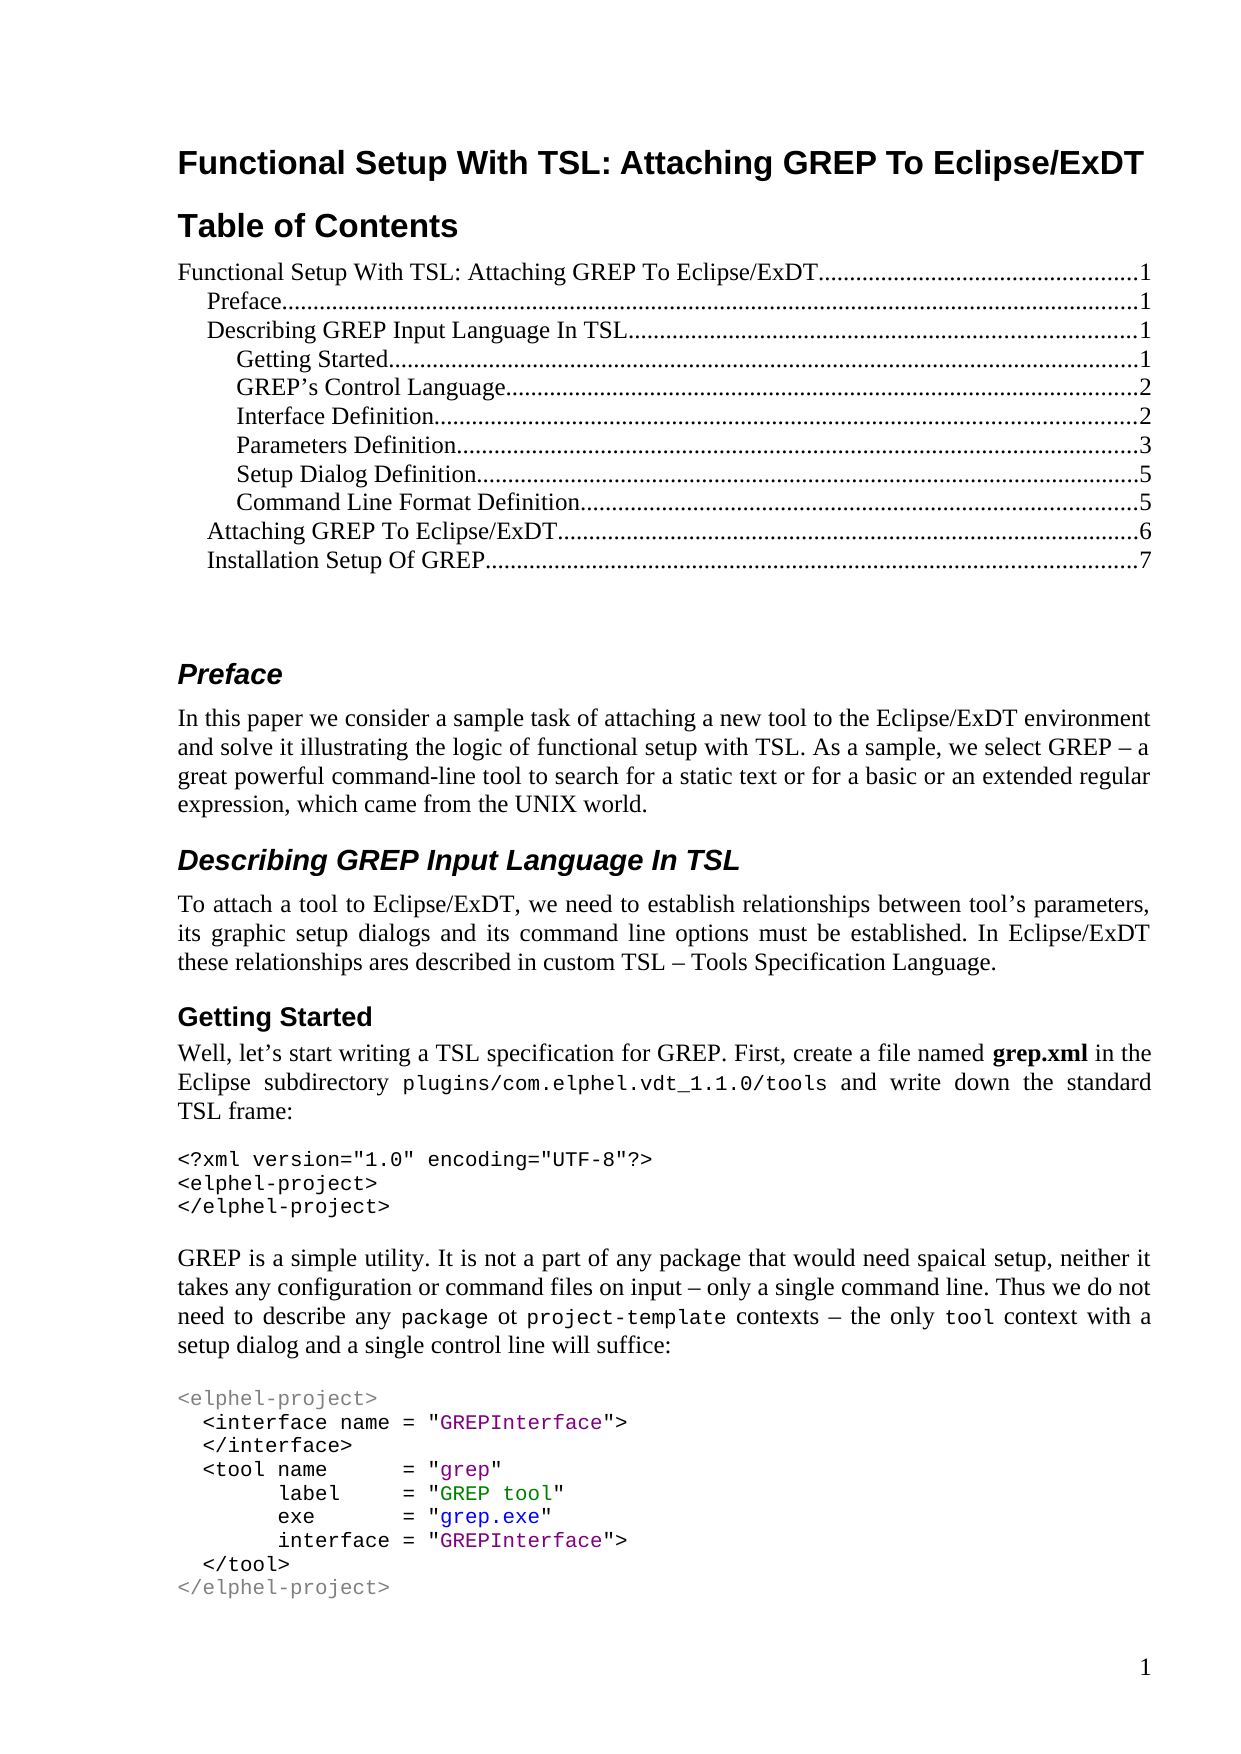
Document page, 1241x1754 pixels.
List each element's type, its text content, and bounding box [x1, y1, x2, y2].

subtitle Getting Started [177, 1001, 1152, 1032]
text In this paper we consider a sample task of attaching a new tool to the Eclipse/ExDT environment and solve it illustrating the logic of functional setup with TSL. As a sample, we select GREP – a great powerful command-line tool to search for a static text or for a basic or an extended regular expression, which came from the UNIX world. [177, 703, 1152, 818]
text </tool> [177, 1553, 1152, 1577]
text Setup Dialog Definition 5 [236, 459, 1152, 487]
text exe = "grep.exe" [177, 1506, 1152, 1530]
text </elphel-project> [177, 1577, 1152, 1601]
text interface = "GREPInterface"> [177, 1530, 1152, 1553]
text </elphel-project> [177, 1196, 1152, 1220]
text Parameters Definition 3 [236, 430, 1152, 459]
subtitle Functional Setup With TSL: Attaching GREP To Eclipse/ExDT [177, 143, 1152, 182]
text <tool name = "grep" [177, 1459, 1152, 1483]
text <elphel-project> [177, 1388, 1152, 1412]
text </interface> [177, 1435, 1152, 1459]
subtitle Preface [177, 657, 1152, 691]
subtitle Describing GREP Input Language In TSL [177, 843, 1152, 877]
text GREP is a simple utility. It is not a part of any package that would need spaical setup, neither it takes any configuration or command files on input – only a single command line. Thus we do not need to describe any package ot project-template contexts – the only tool context with a setup dialog and a single control line will suffice: [177, 1243, 1152, 1359]
text <interface name = "GREPInterface"> [177, 1412, 1152, 1435]
text To attach a tool to Eclipse/ExDT, we need to establish relationships between tool’s parameters, its graphic setup dialogs and its command line options must be established. In Eclipse/ExDT these relationships ares described in custom TSL – Tools Specification Language. [177, 889, 1152, 976]
text <elphel-project> [177, 1172, 1152, 1196]
text Command Line Format Definition 5 [236, 487, 1152, 516]
text Attaching GREP To Eclipse/ExDT 6 [207, 516, 1152, 545]
text GREP’s Control Language 2 [236, 372, 1152, 401]
text Installation Setup Of GREP 7 [207, 545, 1152, 574]
subtitle Table of Contents [177, 207, 1152, 245]
text label = "GREP tool" [177, 1483, 1152, 1506]
text Functional Setup With TSL: Attaching GREP To Eclipse/ExDT 1 [177, 257, 1152, 286]
text Well, let’s start writing a TSL specification for GREP. First, create a file named grep.xml in the Eclipse subdirectory plugins/com.elphel.vdt_1.1.0/tools and write down the standard TSL frame: [177, 1038, 1152, 1125]
text Describing GREP Input Language In TSL 1 [207, 315, 1152, 344]
text Preface 1 [207, 286, 1152, 315]
text <?xml version="1.0" encoding="UTF-8"?> [177, 1149, 1152, 1172]
text Interface Definition 2 [236, 401, 1152, 430]
text Getting Started 1 [236, 344, 1152, 372]
